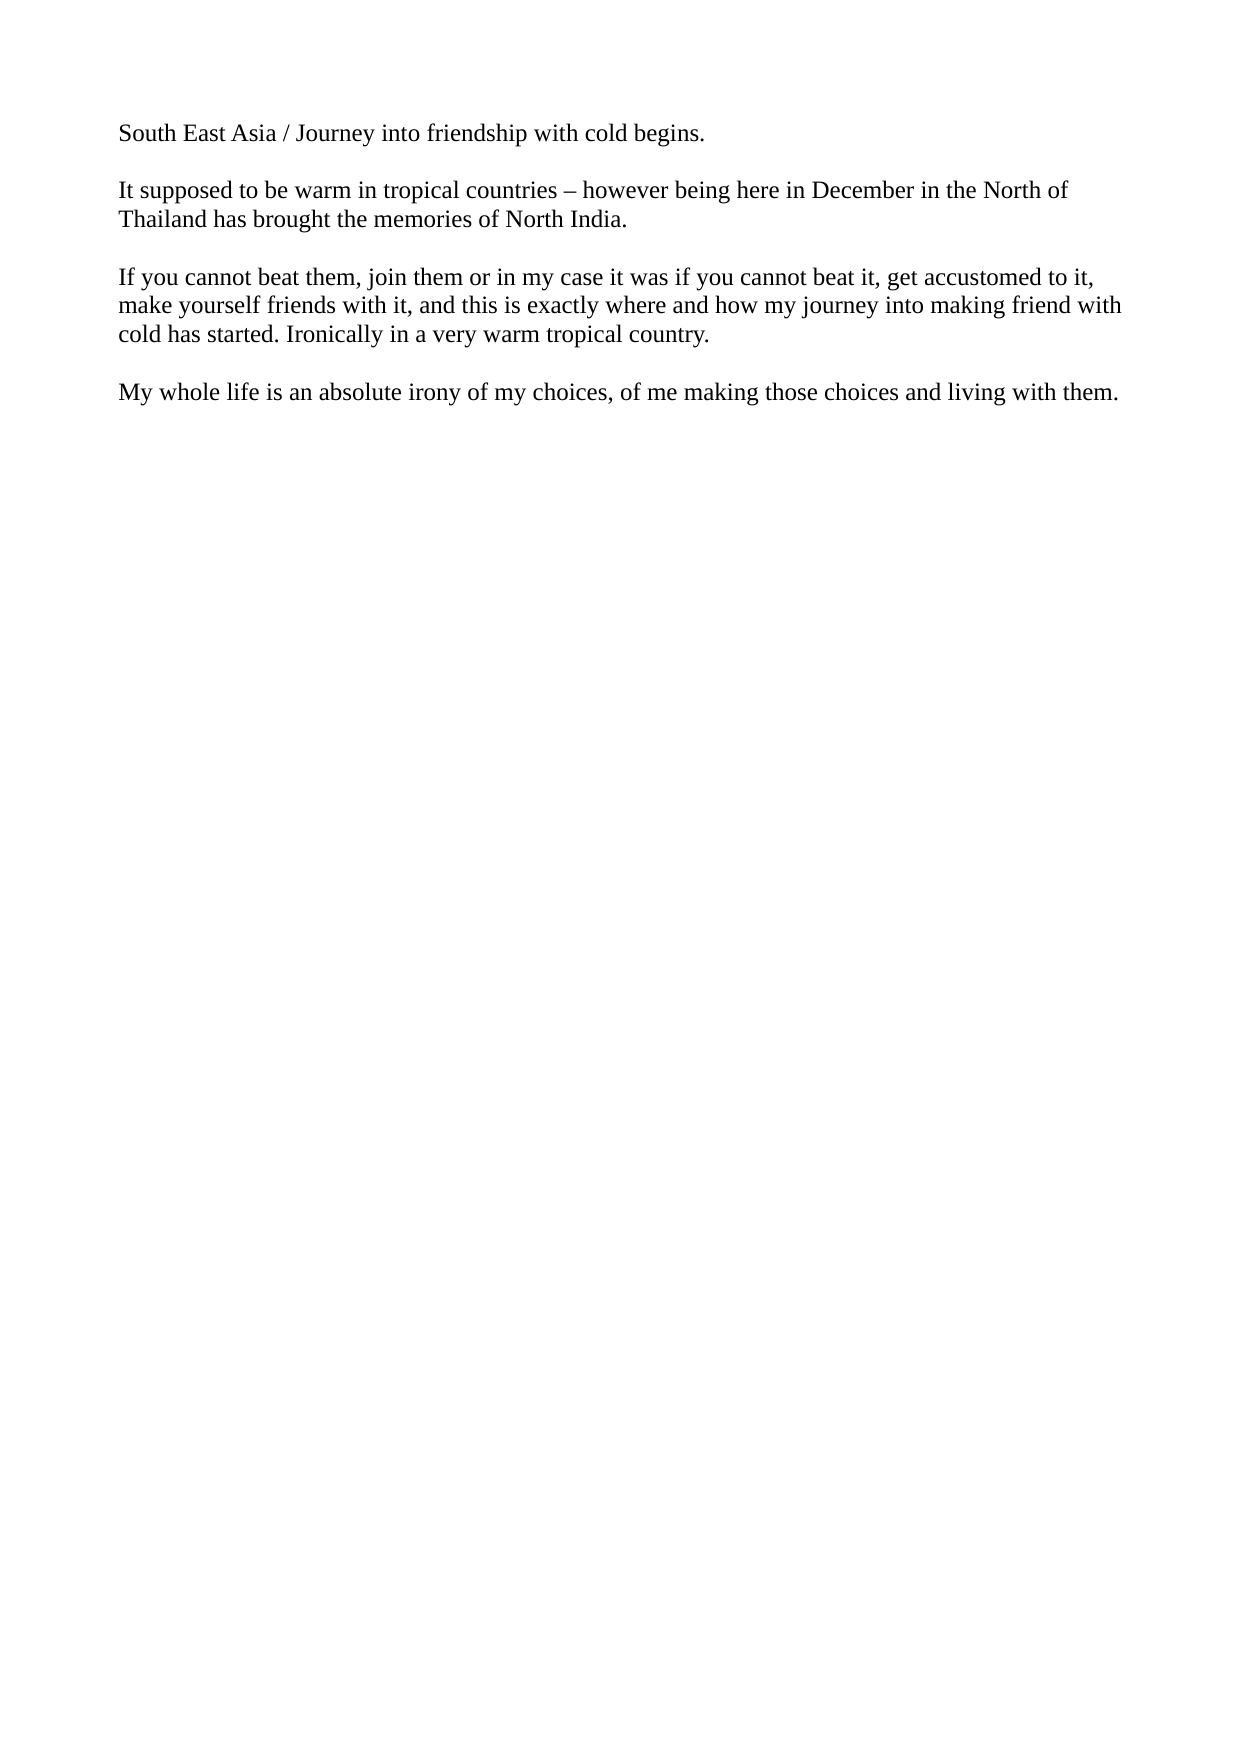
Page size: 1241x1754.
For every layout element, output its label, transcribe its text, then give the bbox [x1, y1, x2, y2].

text My whole life is an absolute irony of my choices, of me making those choices and living with them. [118, 377, 1122, 406]
text South East Asia / Journey into friendship with cold begins. [118, 118, 1122, 147]
text It supposed to be warm in tropical countries – however being here in December in the North of Thailand has brought the memories of North India. [118, 176, 1122, 233]
text If you cannot beat them, join them or in my case it was if you cannot beat it, get accustomed to it, make yourself friends with it, and this is exactly where and how my journey into making friend with cold has started. Ironically in a very warm tropical country. [118, 262, 1122, 348]
